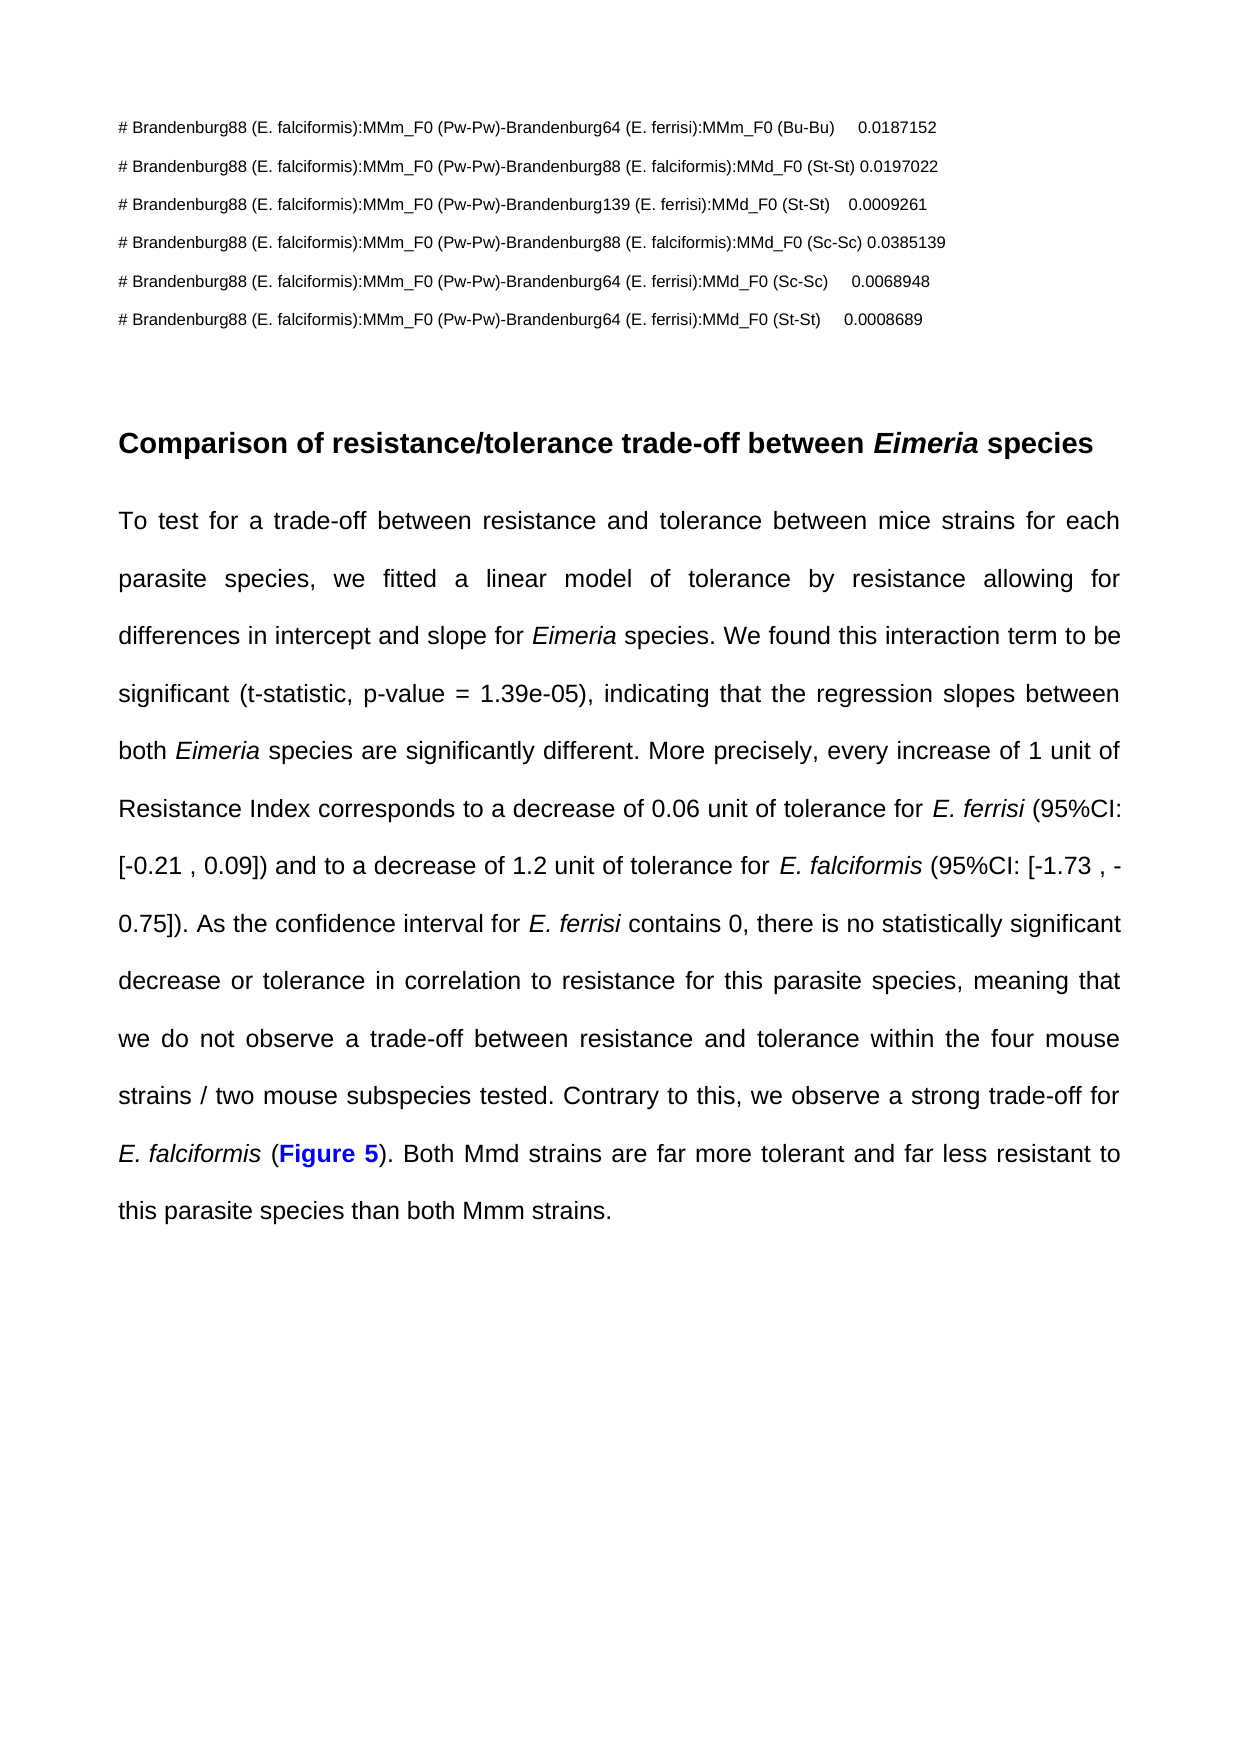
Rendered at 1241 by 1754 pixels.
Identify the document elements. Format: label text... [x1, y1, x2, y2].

subtitle Comparison of resistance/tolerance trade-off between Eimeria species [118, 426, 1122, 460]
text To test for a trade-off between resistance and tolerance between mice strains for each parasite species, we fitted a linear model of tolerance by resistance allowing for differences in intercept and slope for Eimeria species. We found this interaction term to be significant (t-statistic, p-value = 1.39e-05), indicating that the regression slopes between both Eimeria species are significantly different. More precisely, every increase of 1 unit of Resistance Index corresponds to a decrease of 0.06 unit of tolerance for E. ferrisi (95%CI: [-0.21 , 0.09]) and to a decrease of 1.2 unit of tolerance for E. falciformis (95%CI: [-1.73 , -0.75]). As the confidence interval for E. ferrisi contains 0, there is no statistically significant decrease or tolerance in correlation to resistance for this parasite species, meaning that we do not observe a trade-off between resistance and tolerance within the four mouse strains / two mouse subspecies tested. Contrary to this, we observe a strong trade-off for E. falciformis (Figure 5). Both Mmd strains are far more tolerant and far less resistant to this parasite species than both Mmm strains. [118, 506, 1122, 1225]
text # Brandenburg88 (E. falciformis):MMm_F0 (Pw-Pw)-Brandenburg64 (E. ferrisi):MMd_F0 (Sc-Sc) 0.0068948 [118, 271, 1122, 291]
text # Brandenburg88 (E. falciformis):MMm_F0 (Pw-Pw)-Brandenburg88 (E. falciformis):MMd_F0 (St-St) 0.0197022 [118, 156, 1122, 176]
text # Brandenburg88 (E. falciformis):MMm_F0 (Pw-Pw)-Brandenburg64 (E. ferrisi):MMd_F0 (St-St) 0.0008689 [118, 310, 1122, 329]
text # Brandenburg88 (E. falciformis):MMm_F0 (Pw-Pw)-Brandenburg139 (E. ferrisi):MMd_F0 (St-St) 0.0009261 [118, 195, 1122, 214]
text # Brandenburg88 (E. falciformis):MMm_F0 (Pw-Pw)-Brandenburg88 (E. falciformis):MMd_F0 (Sc-Sc) 0.0385139 [118, 233, 1122, 252]
text # Brandenburg88 (E. falciformis):MMm_F0 (Pw-Pw)-Brandenburg64 (E. ferrisi):MMm_F0 (Bu-Bu) 0.0187152 [118, 118, 1122, 137]
